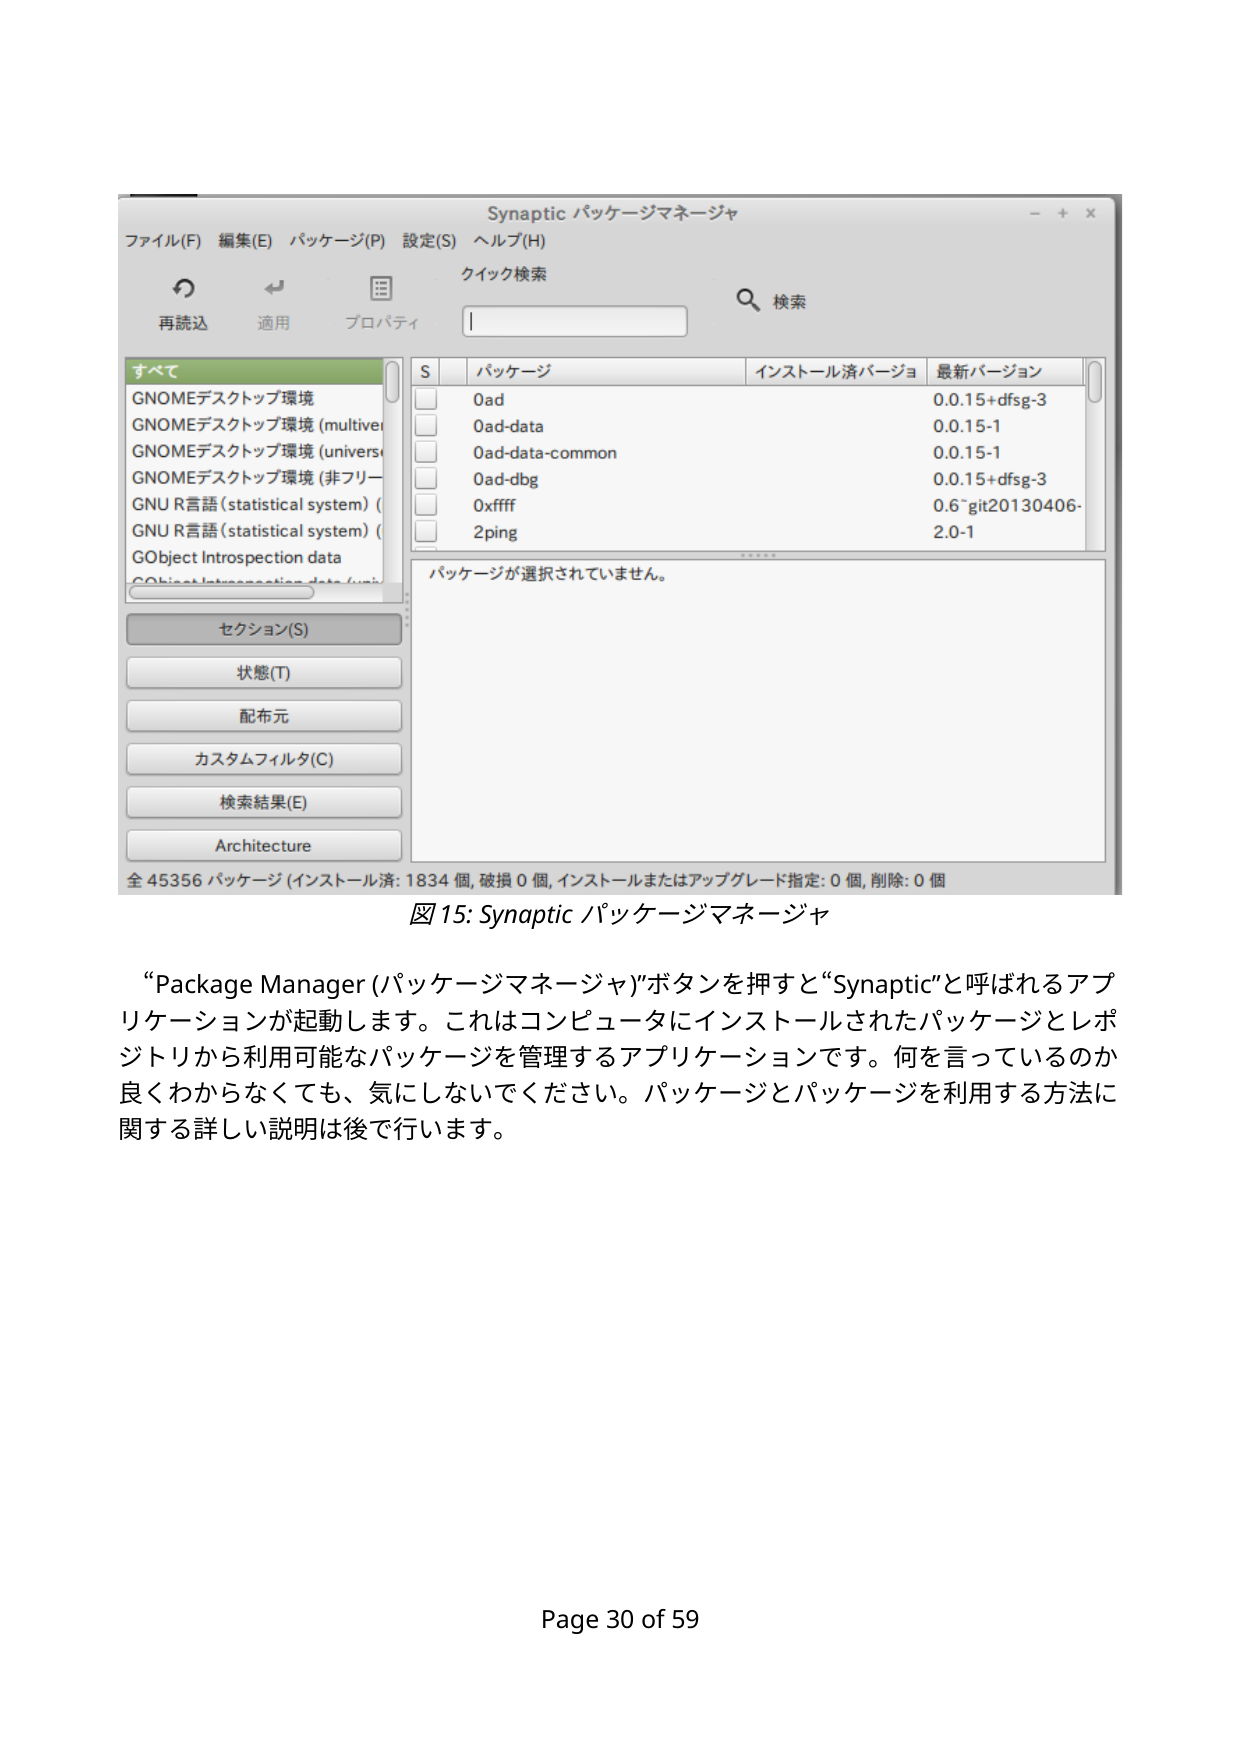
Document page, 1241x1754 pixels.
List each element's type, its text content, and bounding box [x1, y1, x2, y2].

text 図 15: Synaptic パッケージマネージャ [118, 895, 1122, 931]
picture [118, 194, 1123, 895]
text “Package Manager (パッケージマネージャ)”ボタンを押すと“Synaptic”と呼ばれるアプリケーションが起動します。これはコンピュータにインストールされたパッケージとレポジトリから利用可能なパッケージを管理するアプリケーションです。何を言っているのか良くわからなくても、気にしないでください。パッケージとパッケージを利用する方法に関する詳しい説明は後で行います。 [118, 965, 1122, 1146]
